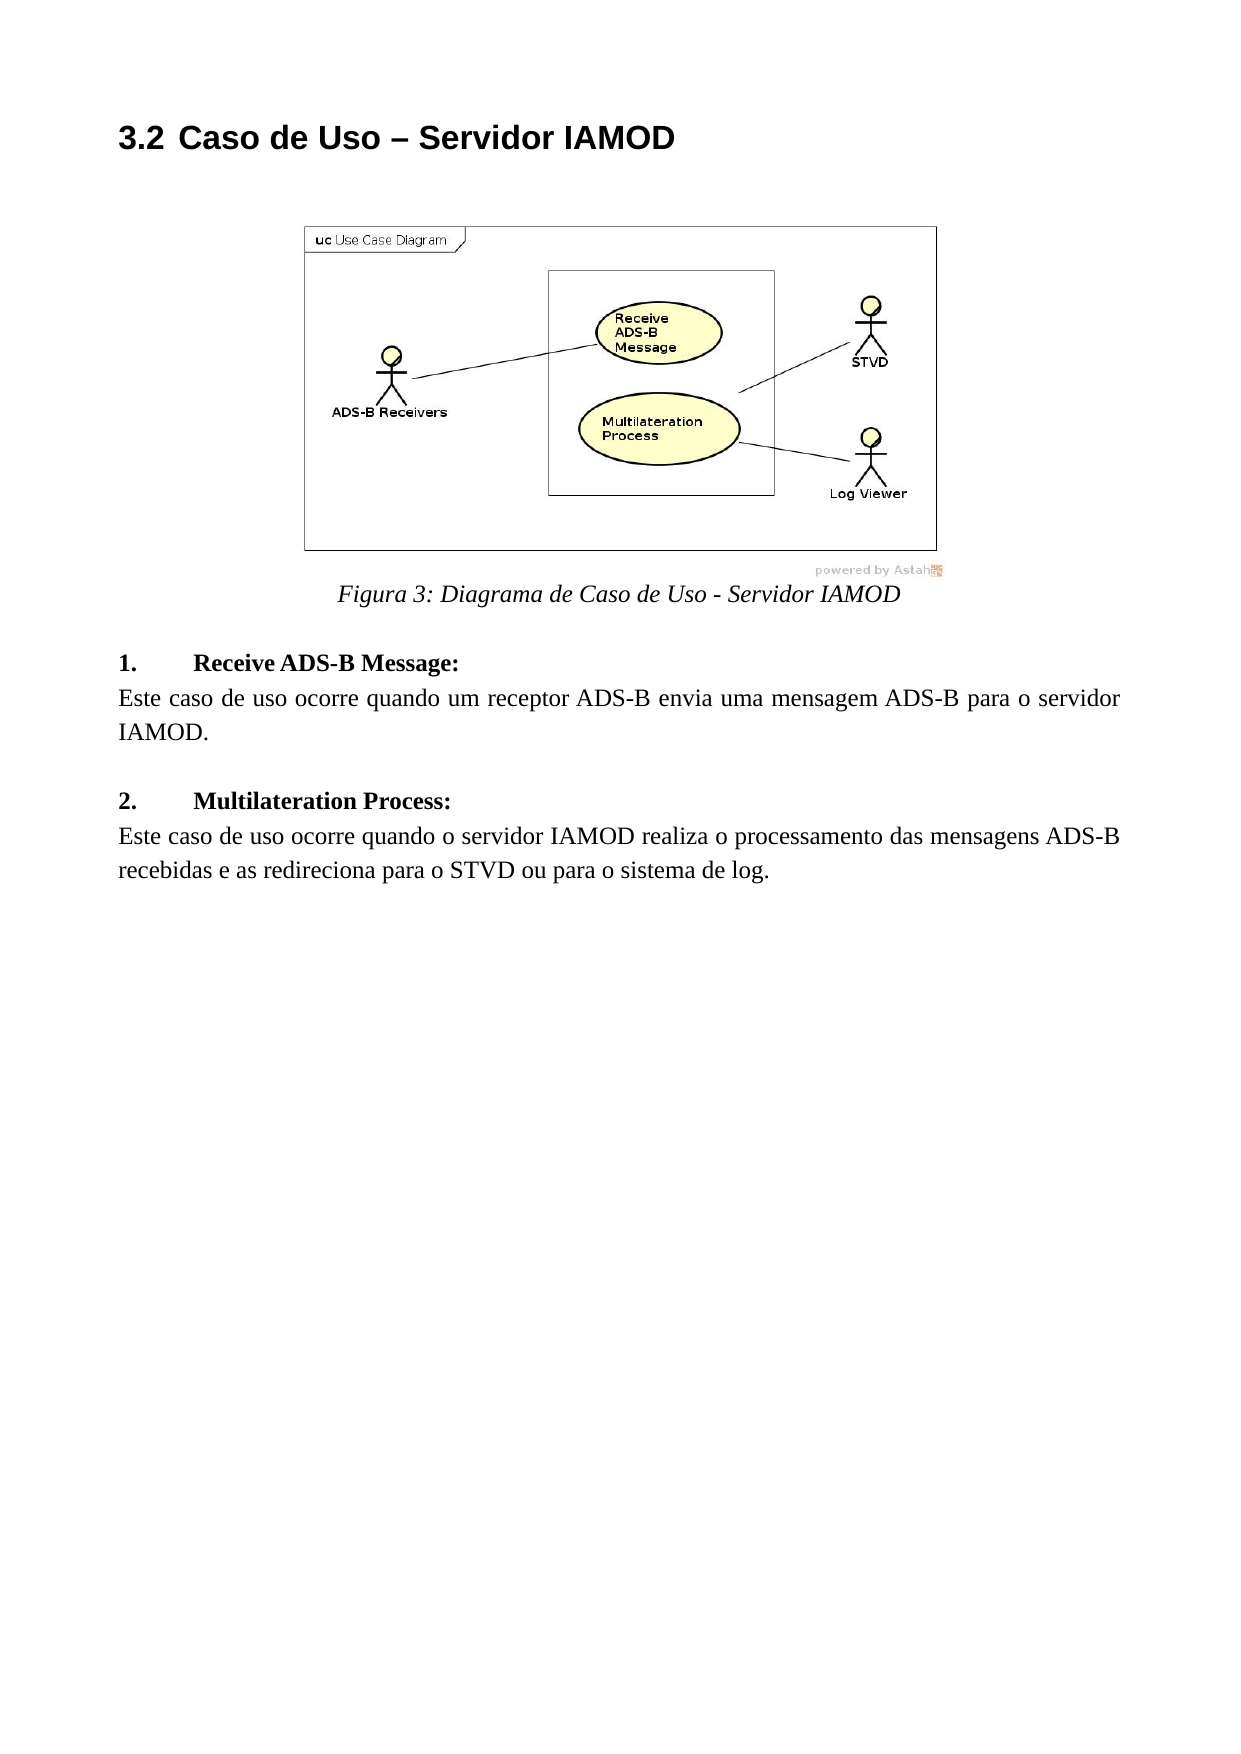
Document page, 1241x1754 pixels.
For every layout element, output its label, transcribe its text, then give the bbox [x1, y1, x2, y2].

subtitle Caso de Uso – Servidor IAMOD [118, 118, 1122, 157]
text Este caso de uso ocorre quando o servidor IAMOD realiza o processamento das mensagens ADS-B recebidas e as redireciona para o STVD ou para o sistema de log. [118, 821, 1122, 884]
text Figura 3: Diagrama de Caso de Uso - Servidor IAMOD [294, 580, 946, 608]
picture [294, 216, 946, 580]
list Multilateration Process: [118, 786, 1122, 815]
text Este caso de uso ocorre quando um receptor ADS-B envia uma mensagem ADS-B para o servidor IAMOD. [118, 683, 1122, 746]
list Receive ADS-B Message: [118, 648, 1122, 677]
